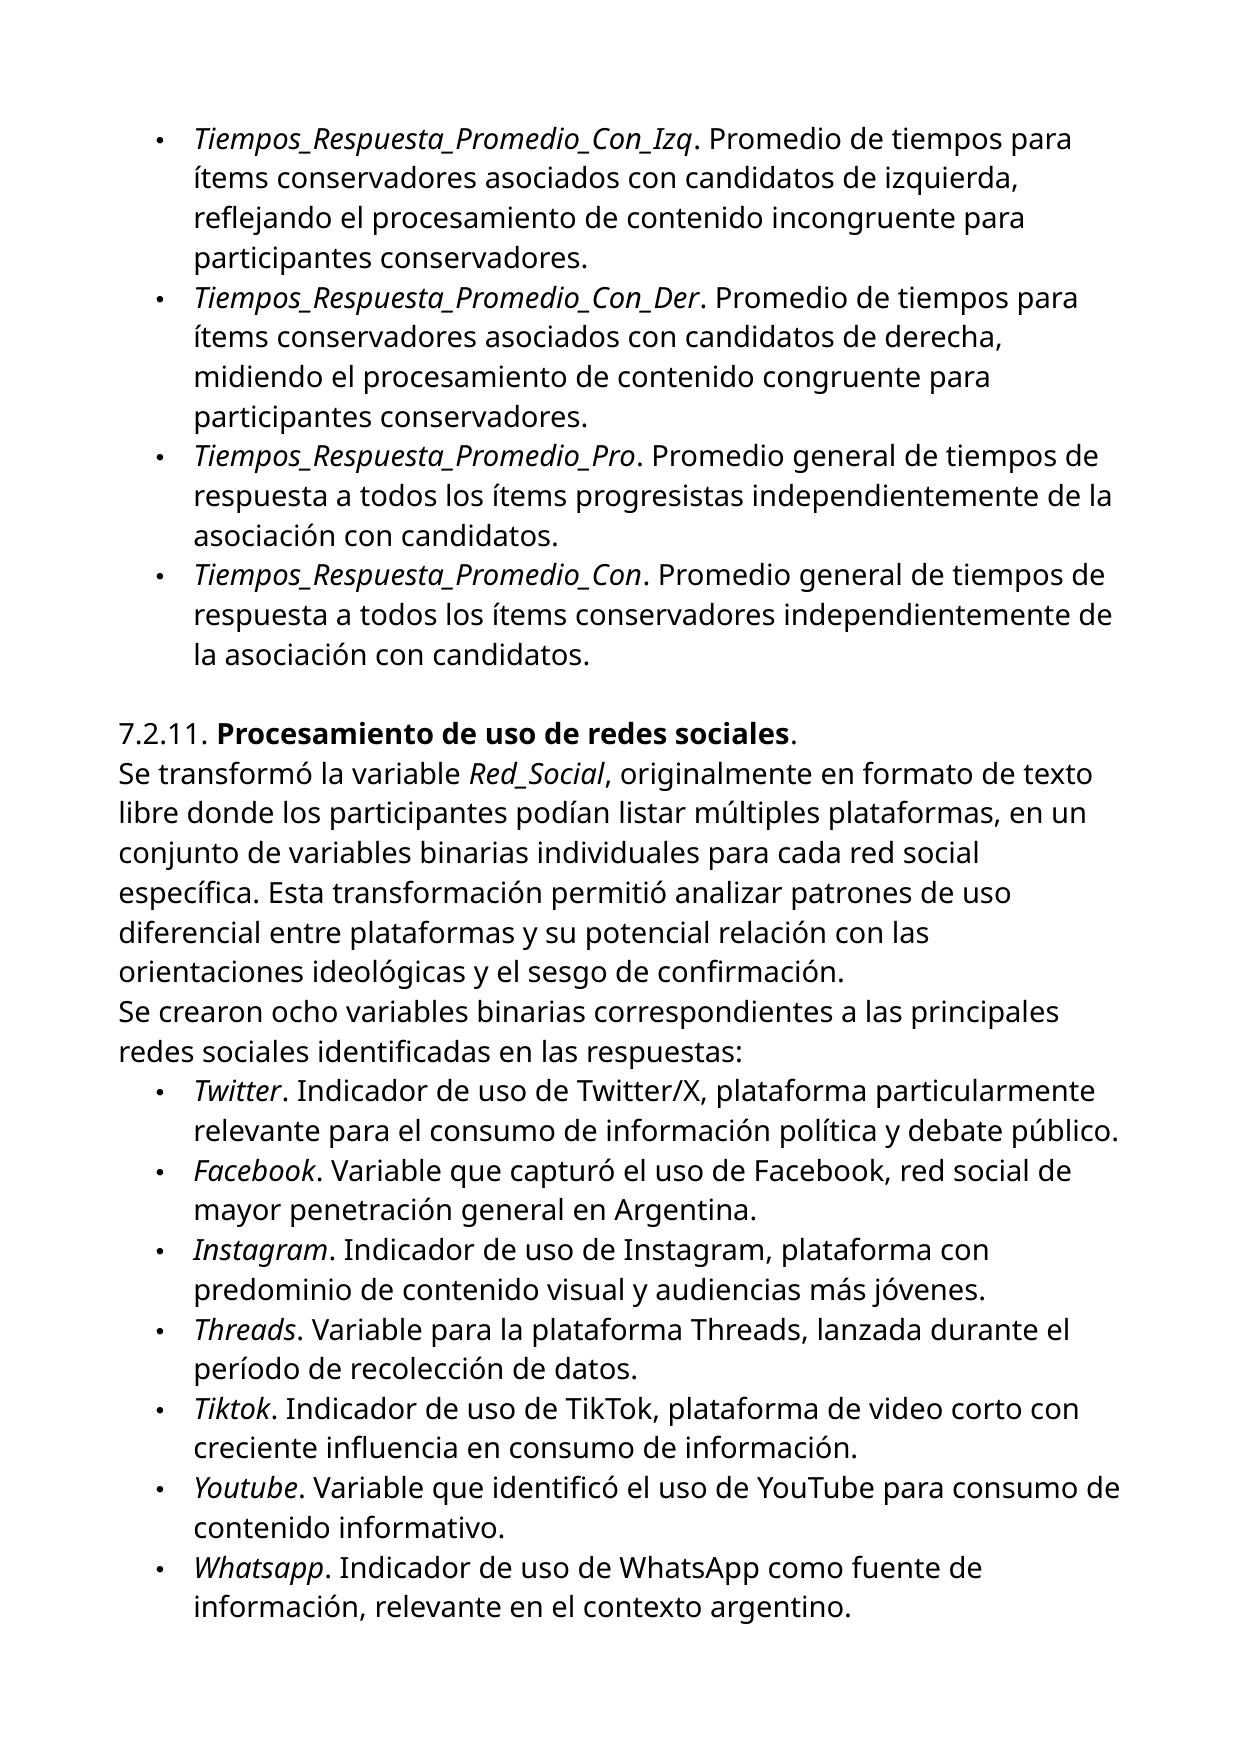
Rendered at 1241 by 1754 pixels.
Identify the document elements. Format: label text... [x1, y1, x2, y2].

list Youtube. Variable que identificó el uso de YouTube para consumo de contenido informativo. [156, 1467, 1122, 1547]
text Se transformó la variable Red_Social, originalmente en formato de texto libre donde los participantes podían listar múltiples plataformas, en un conjunto de variables binarias individuales para cada red social específica. Esta transformación permitió analizar patrones de uso diferencial entre plataformas y su potencial relación con las orientaciones ideológicas y el sesgo de confirmación. [118, 753, 1122, 991]
list Facebook. Variable que capturó el uso de Facebook, red social de mayor penetración general en Argentina. [156, 1150, 1122, 1229]
list Tiktok. Indicador de uso de TikTok, plataforma de video corto con creciente influencia en consumo de información. [156, 1388, 1122, 1467]
list Threads. Variable para la plataforma Threads, lanzada durante el período de recolección de datos. [156, 1309, 1122, 1388]
list Tiempos_Respuesta_Promedio_Con_Izq. Promedio de tiempos para ítems conservadores asociados con candidatos de izquierda, reflejando el procesamiento de contenido incongruente para participantes conservadores. [156, 118, 1122, 277]
list Tiempos_Respuesta_Promedio_Pro. Promedio general de tiempos de respuesta a todos los ítems progresistas independientemente de la asociación con candidatos. [156, 436, 1122, 555]
list Tiempos_Respuesta_Promedio_Con. Promedio general de tiempos de respuesta a todos los ítems conservadores independientemente de la asociación con candidatos. [156, 555, 1122, 674]
text Se crearon ocho variables binarias correspondientes a las principales redes sociales identificadas en las respuestas: [118, 991, 1122, 1071]
text 7.2.11. Procesamiento de uso de redes sociales. [118, 713, 1122, 753]
list Instagram. Indicador de uso de Instagram, plataforma con predominio de contenido visual y audiencias más jóvenes. [156, 1229, 1122, 1309]
list Tiempos_Respuesta_Promedio_Con_Der. Promedio de tiempos para ítems conservadores asociados con candidatos de derecha, midiendo el procesamiento de contenido congruente para participantes conservadores. [156, 277, 1122, 436]
list Twitter. Indicador de uso de Twitter/X, plataforma particularmente relevante para el consumo de información política y debate público. [156, 1071, 1122, 1150]
list Whatsapp. Indicador de uso de WhatsApp como fuente de información, relevante en el contexto argentino. [156, 1547, 1122, 1626]
